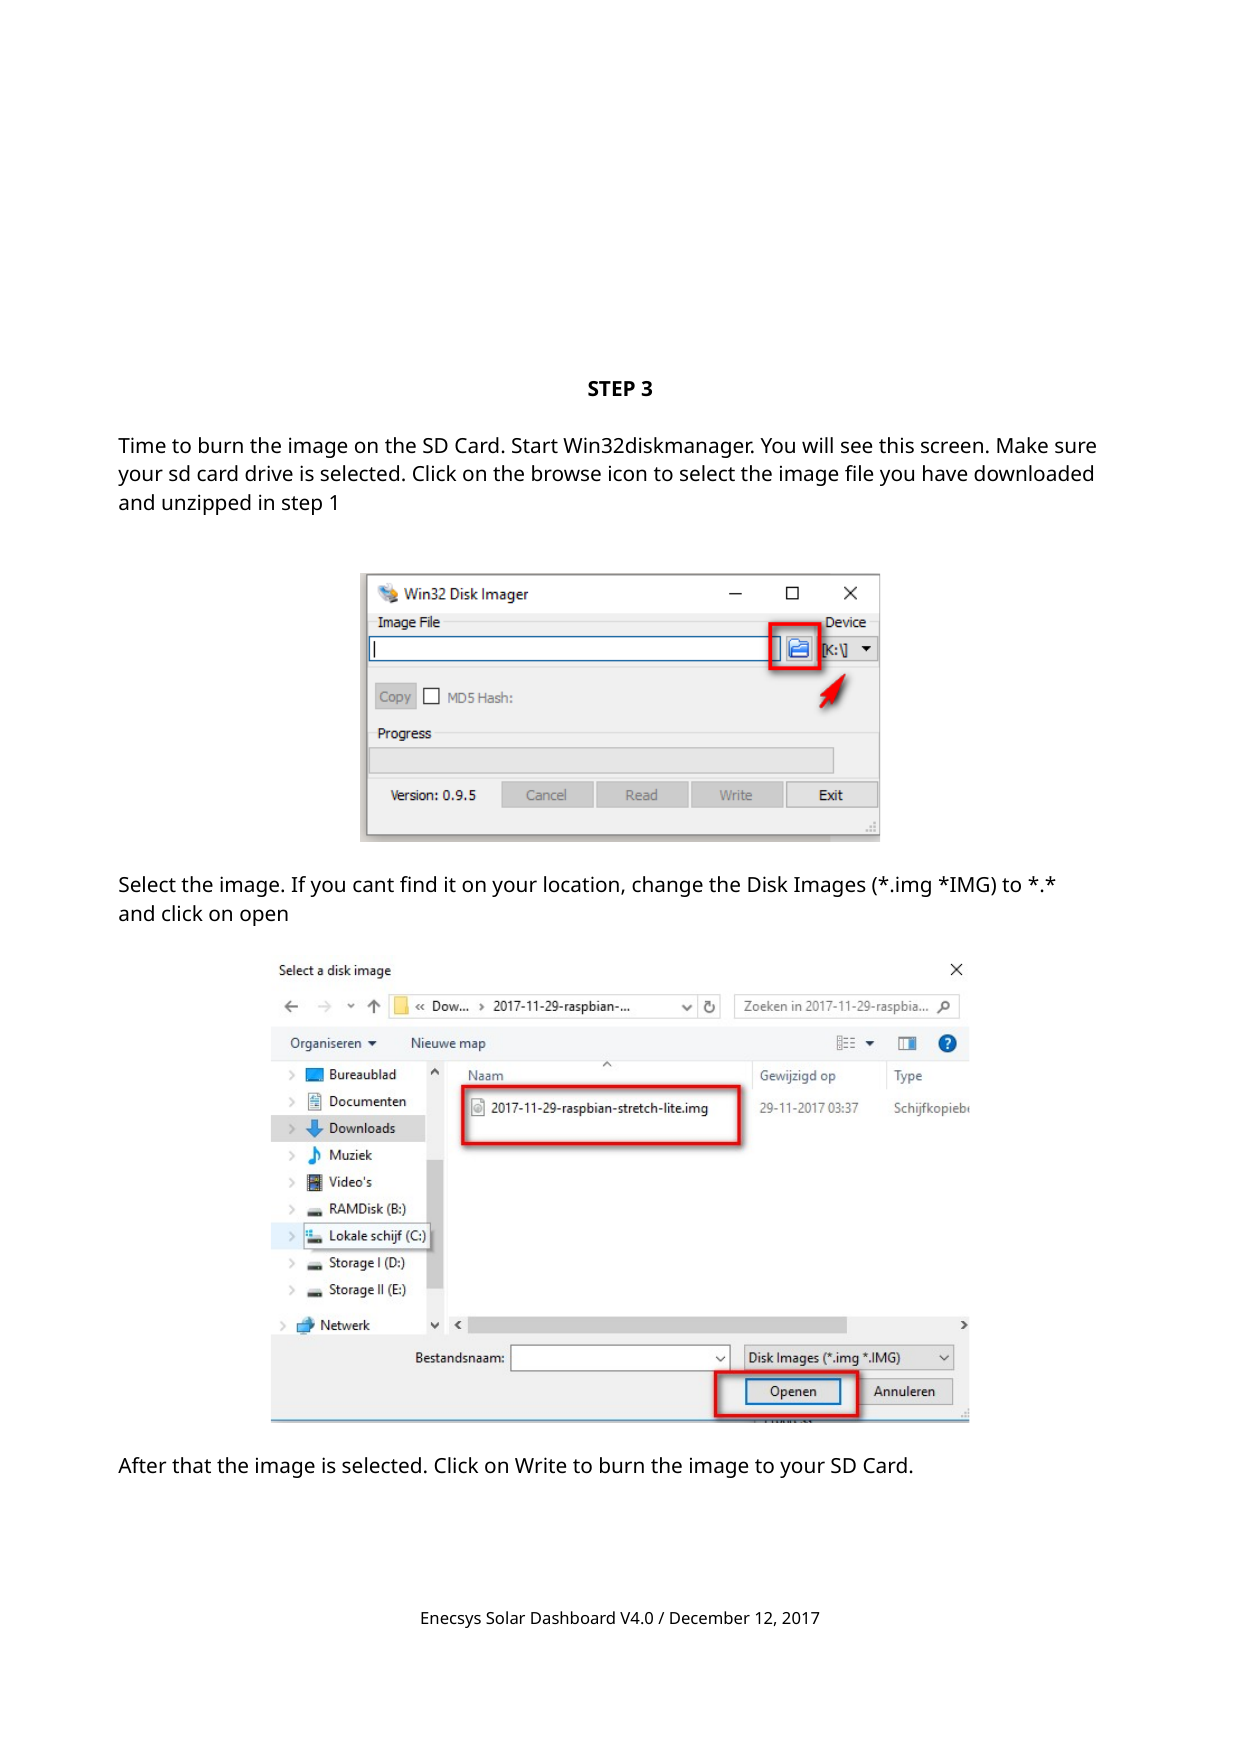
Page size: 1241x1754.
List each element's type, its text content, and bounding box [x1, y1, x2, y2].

text Select the image. If you cant find it on your location, change the Disk Images (*.img *IMG) to *.* [118, 871, 1122, 899]
picture [270, 955, 970, 1423]
text Time to burn the image on the SD Card. Start Win32diskmanager. You will see this screen. Make sure your sd card drive is selected. Click on the browse icon to select the image file you have downloaded and unzipped in step 1 [118, 431, 1122, 516]
text and click on open [118, 899, 1122, 927]
text STEP 3 [118, 374, 1122, 402]
text After that the image is selected. Click on Write to burn the image to your SD Card. [118, 1451, 1122, 1479]
picture [360, 573, 881, 842]
